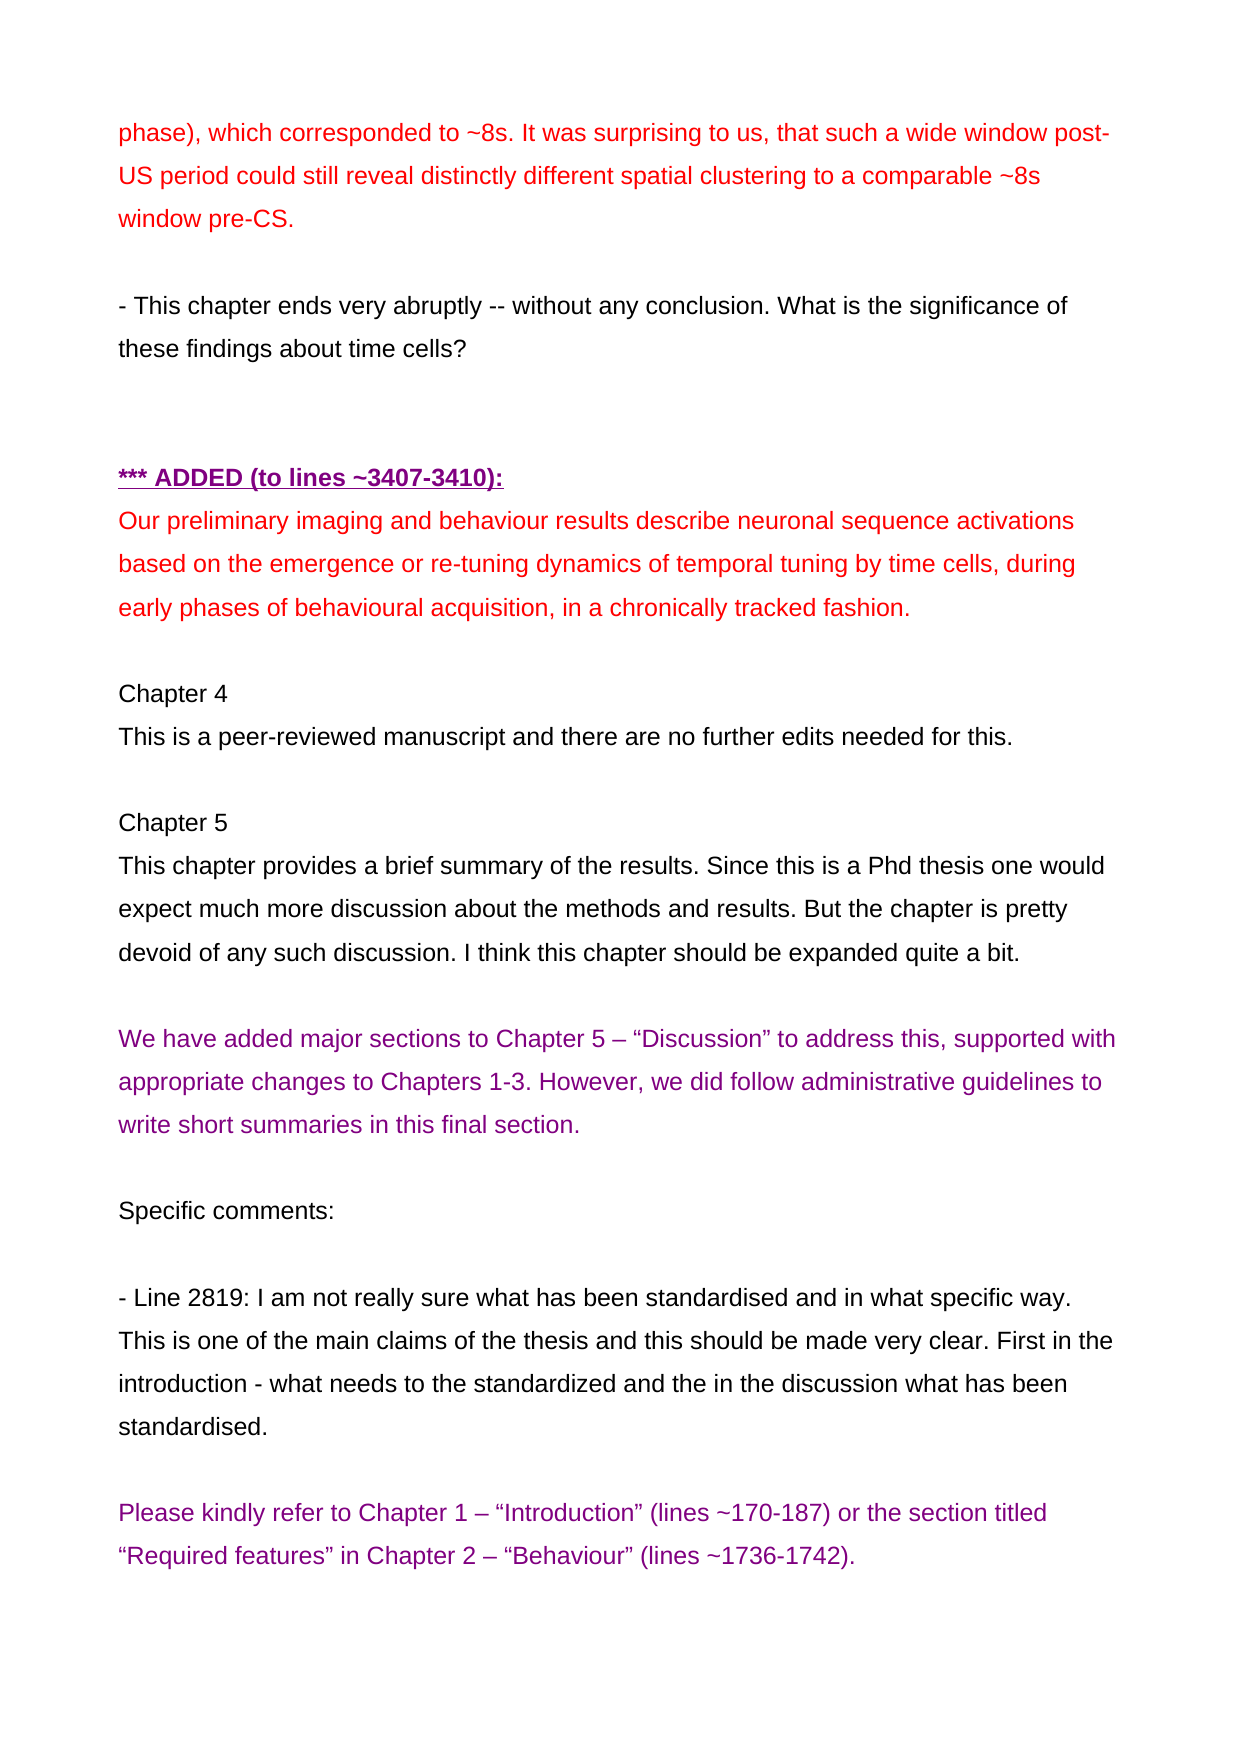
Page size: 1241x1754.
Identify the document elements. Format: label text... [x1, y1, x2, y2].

text - Line 2819: I am not really sure what has been standardised and in what specific way. This is one of the main claims of the thesis and this should be made very clear. First in the introduction - what needs to the standardized and the in the discussion what has been standardised. [118, 1282, 1122, 1441]
text This chapter provides a brief summary of the results. Since this is a Phd thesis one would expect much more discussion about the methods and results. But the chapter is pretty devoid of any such discussion. I think this chapter should be expanded quite a bit. [118, 851, 1122, 966]
text Our preliminary imaging and behaviour results describe neuronal sequence activations based on the emergence or re-tuning dynamics of temporal tuning by time cells, during early phases of behavioural acquisition, in a chronically tracked fashion. [118, 506, 1122, 621]
text Please kindly refer to Chapter 1 – “Introduction” (lines ~170-187) or the section titled “Required features” in Chapter 2 – “Behaviour” (lines ~1736-1742). [118, 1498, 1122, 1570]
text Specific comments: [118, 1196, 1122, 1225]
text Chapter 5 [118, 808, 1122, 837]
text phase), which corresponded to ~8s. It was surprising to us, that such a wide window post-US period could still reveal distinctly different spatial clustering to a comparable ~8s window pre-CS. [118, 118, 1122, 233]
text This is a peer-reviewed manuscript and there are no further edits needed for this. [118, 722, 1122, 751]
text *** ADDED (to lines ~3407-3410): [118, 463, 1122, 492]
text Chapter 4 [118, 679, 1122, 707]
text We have added major sections to Chapter 5 – “Discussion” to address this, supported with appropriate changes to Chapters 1-3. However, we did follow administrative guidelines to write short summaries in this final section. [118, 1024, 1122, 1139]
text - This chapter ends very abruptly -- without any conclusion. What is the significance of these findings about time cells? [118, 291, 1122, 362]
